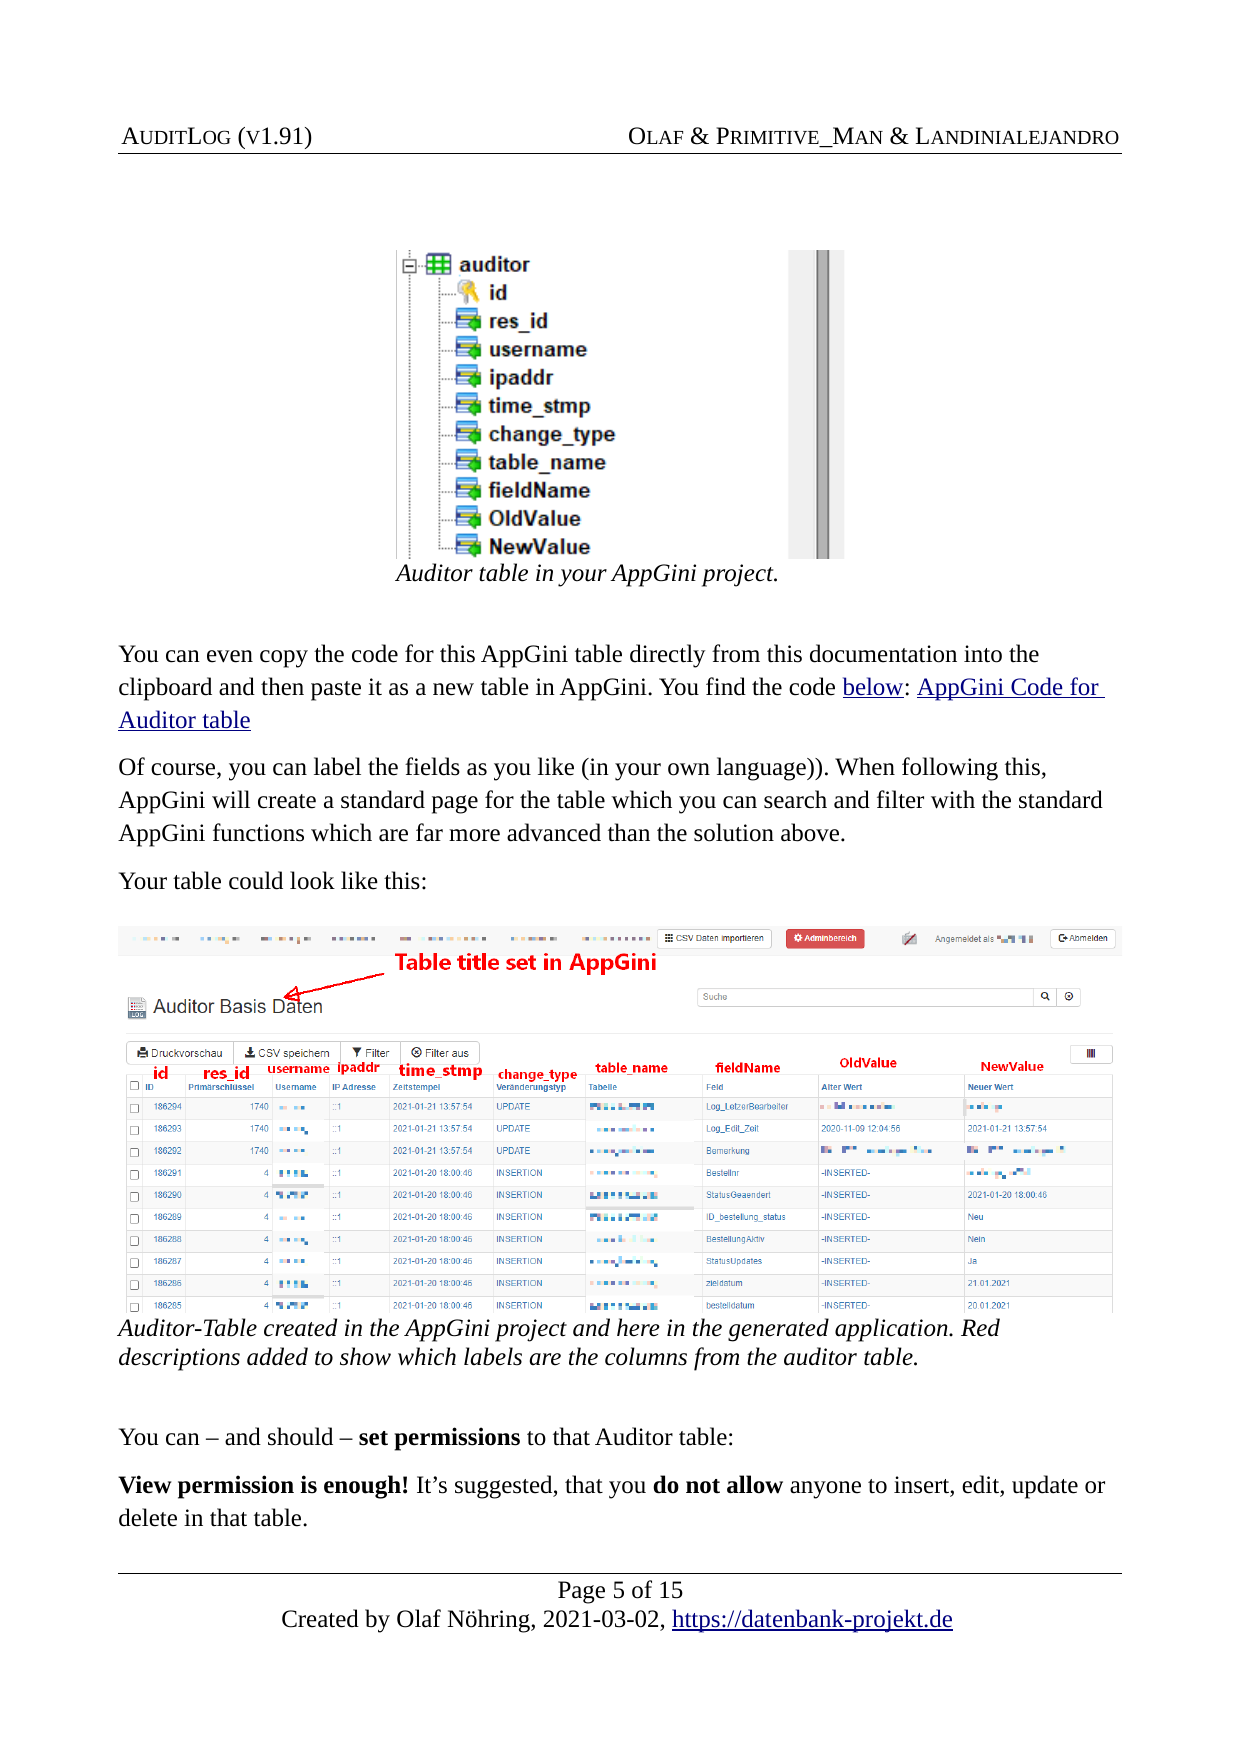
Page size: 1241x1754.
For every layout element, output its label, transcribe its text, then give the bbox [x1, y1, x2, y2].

text Auditor-Table created in the AppGini project and here in the generated application. Red descriptions added to show which labels are the columns from the auditor table. [118, 1313, 1122, 1371]
text Your table could look like this: [118, 866, 1122, 895]
text Of course, you can label the fields as you like (in your own language)). When following this, AppGini will create a standard page for the table which you can search and filter with the standard AppGini functions which are far more advanced than the solution above. [118, 752, 1122, 847]
text You can – and should – set permissions to that Auditor table: [118, 1422, 1122, 1451]
picture [396, 250, 845, 559]
text You can even copy the code for this AppGini table directly from this documentation into the clipboard and then paste it as a new table in AppGini. You find the code below: AppGini Code for Auditor table [118, 639, 1122, 733]
text View permission is enough! It’s suggested, that you do not allow anyone to insert, edit, update or delete in that table. [118, 1470, 1122, 1532]
picture [118, 926, 1123, 1313]
text Auditor table in your AppGini project. [396, 559, 844, 587]
